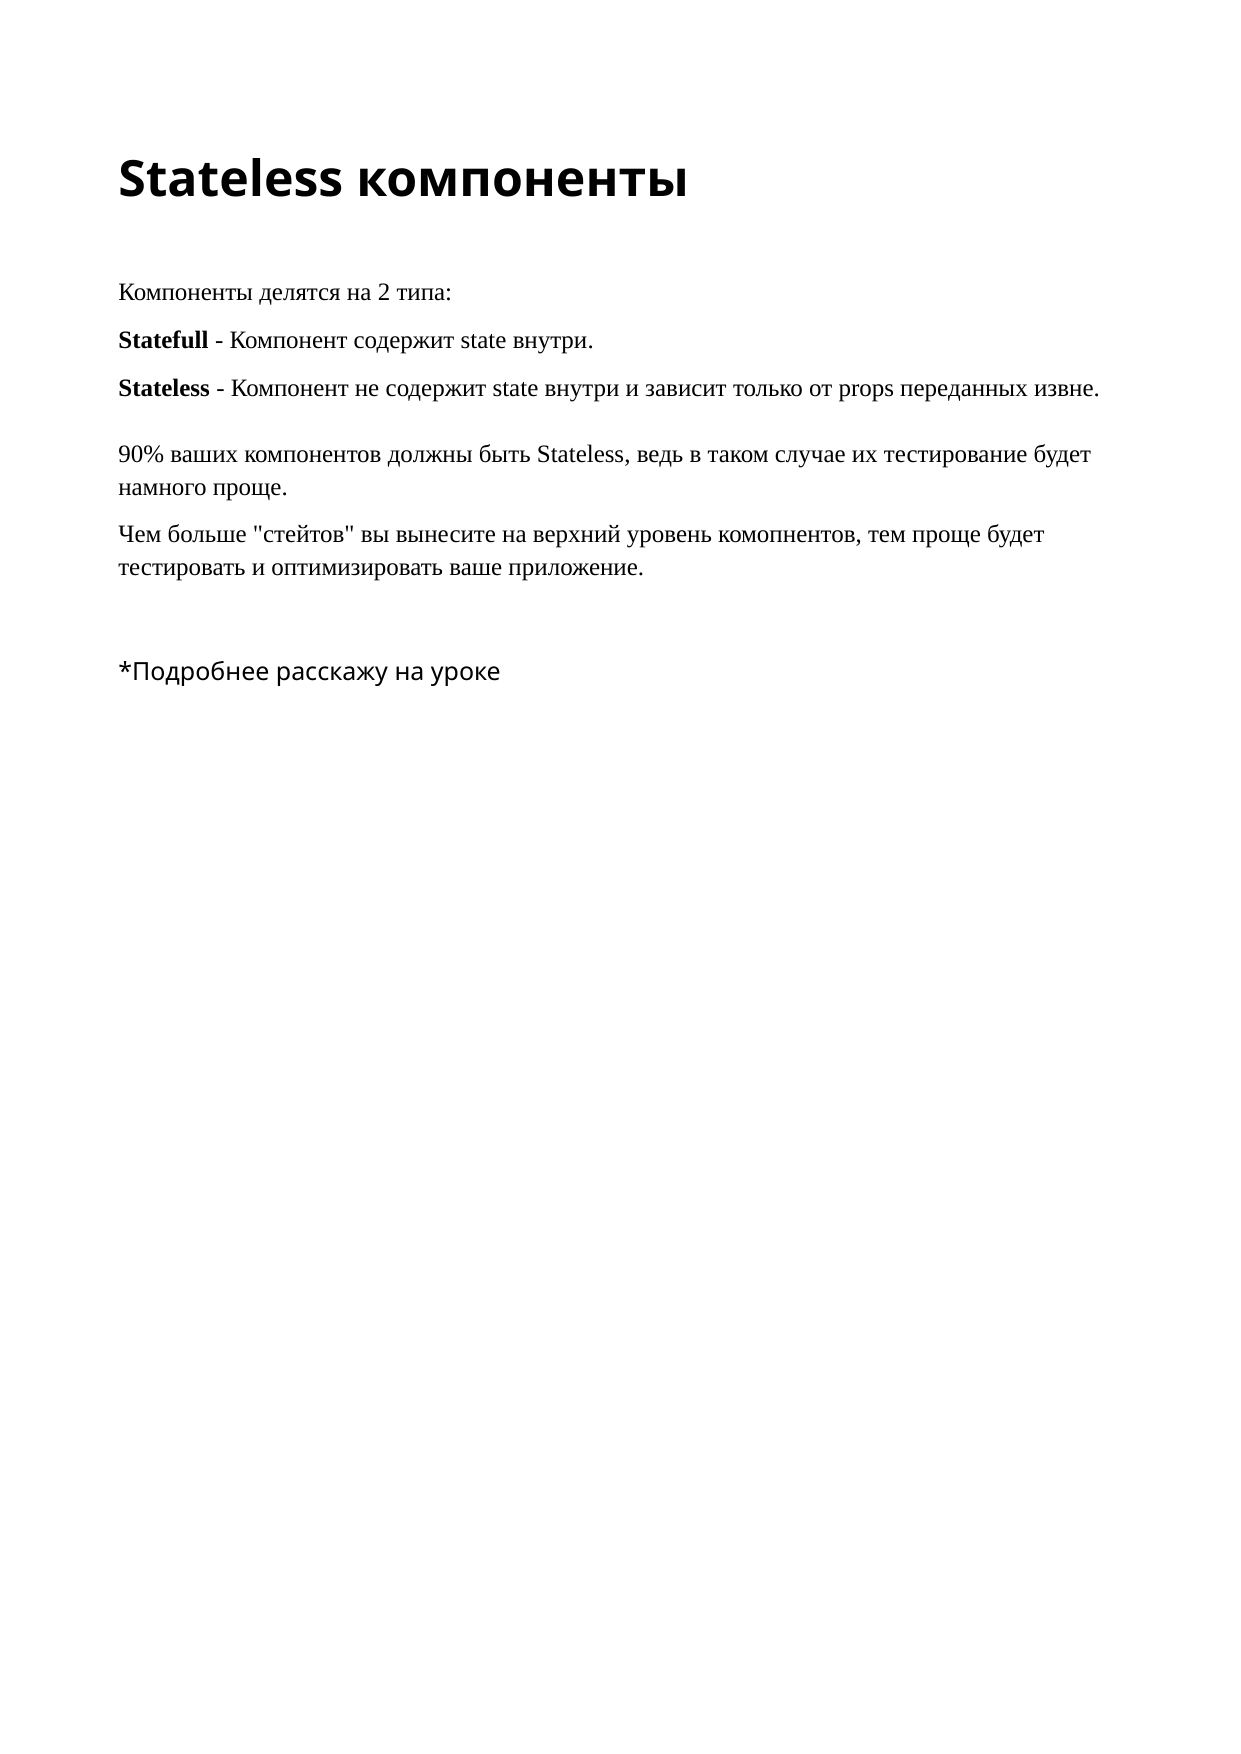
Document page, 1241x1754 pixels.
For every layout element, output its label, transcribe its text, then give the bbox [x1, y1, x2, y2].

text Чем больше "стейтов" вы вынесите на верхний уровень комопнентов, тем проще будет тестировать и оптимизировать ваше приложение. [118, 519, 1122, 581]
text Statefull - Компонент содержит state внутри. [118, 325, 1122, 354]
subtitle Stateless компоненты [118, 143, 1122, 211]
text *Подробнее расскажу на уроке [118, 654, 1122, 688]
text Компоненты делятся на 2 типа: [118, 277, 1122, 306]
text Stateless - Компонент не содержит state внутри и зависит только от props переданных извне. 90% ваших компонентов должны быть Stateless, ведь в таком случае их тестирование будет намного проще. [118, 373, 1122, 501]
